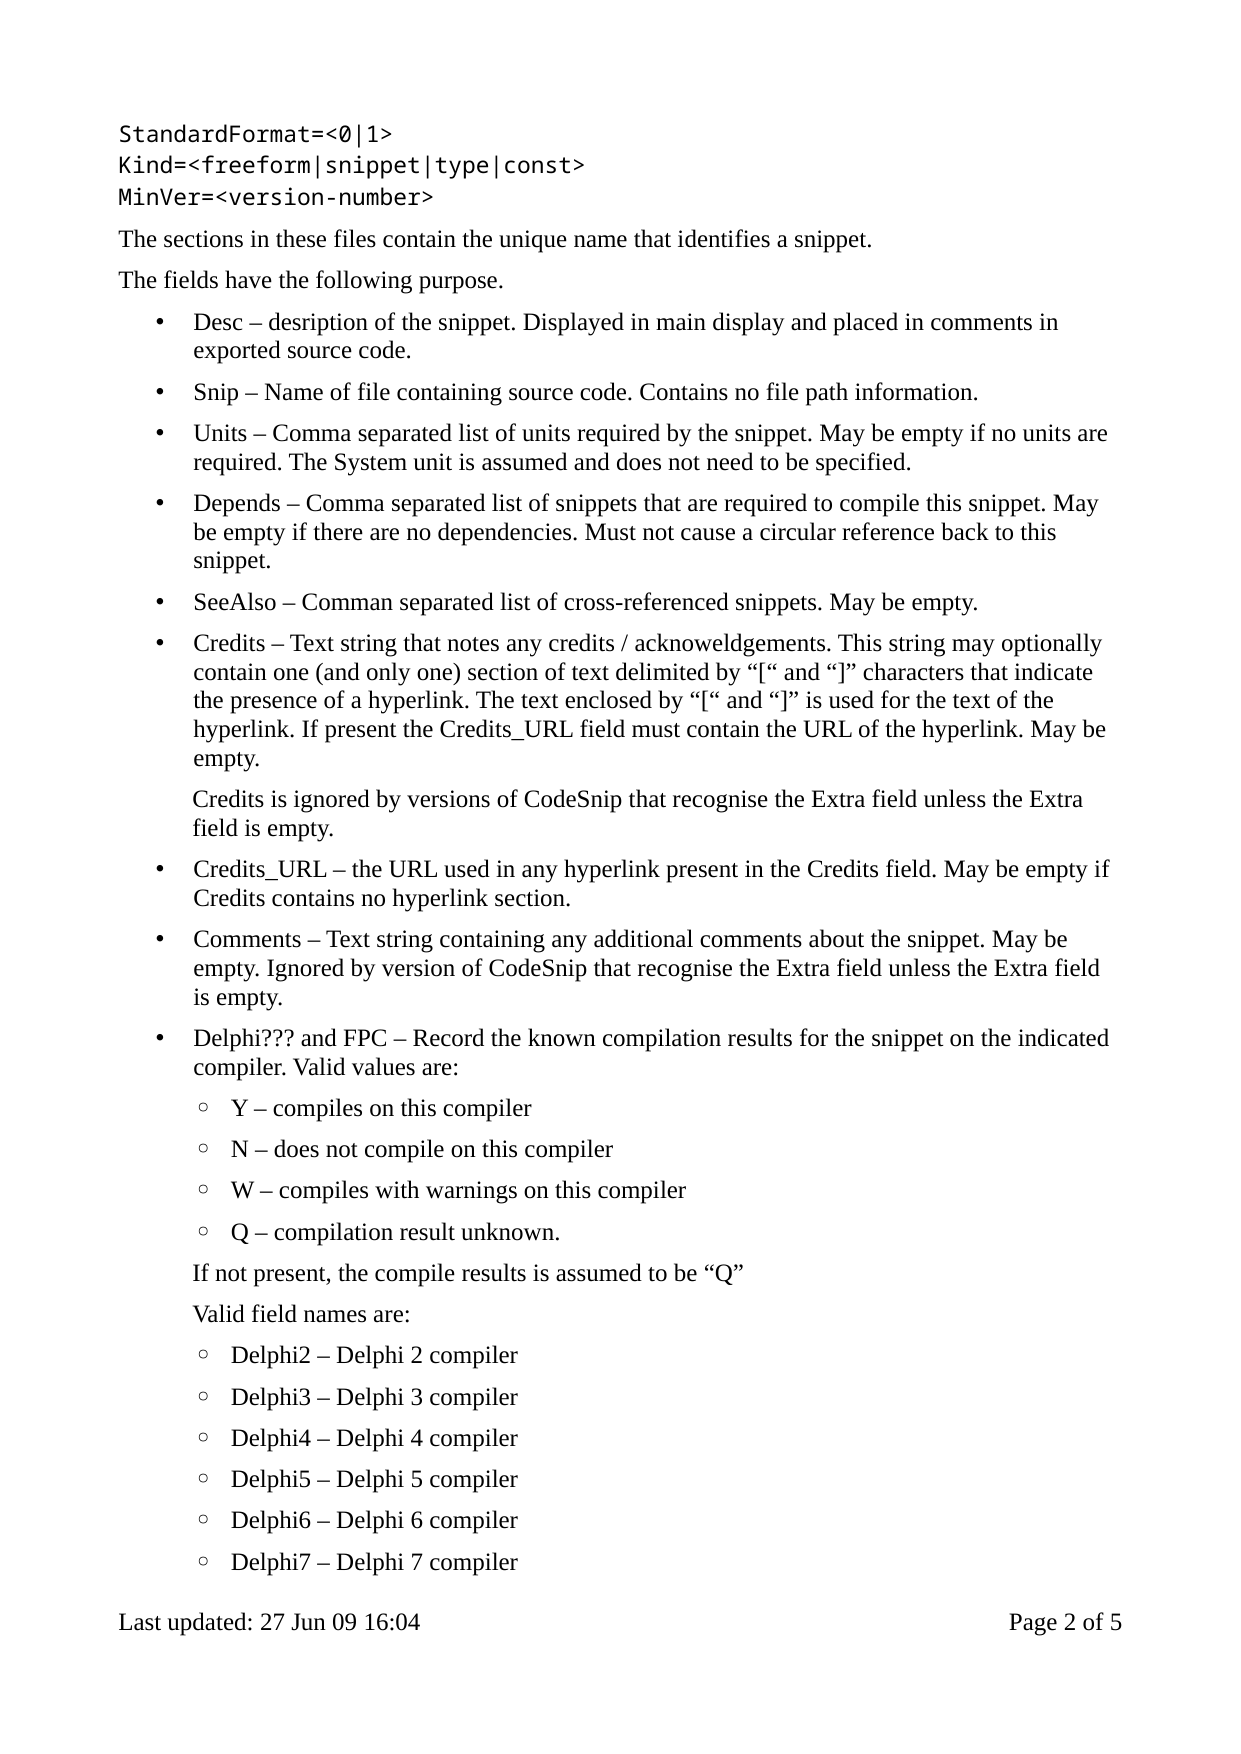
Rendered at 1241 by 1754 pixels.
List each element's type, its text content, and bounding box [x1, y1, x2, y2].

list Delphi7 – Delphi 7 compiler [193, 1547, 1122, 1576]
list Y – compiles on this compiler [193, 1093, 1122, 1122]
list W – compiles with warnings on this compiler [193, 1176, 1122, 1204]
list N – does not compile on this compiler [193, 1134, 1122, 1163]
list Delphi6 – Delphi 6 compiler [193, 1506, 1122, 1534]
list SeeAlso – Comman separated list of cross-referenced snippets. May be empty. [156, 587, 1122, 616]
list Delphi4 – Delphi 4 compiler [193, 1423, 1122, 1452]
list Depends – Comma separated list of snippets that are required to compile this snippet. May be empty if there are no dependencies. Must not cause a circular reference back to this snippet. [156, 488, 1122, 574]
text MinVer=<version-number> [118, 181, 1122, 212]
list Snip – Name of file containing source code. Contains no file path information. [156, 377, 1122, 406]
list Desc – desription of the snippet. Displayed in main display and placed in comments in exported source code. [156, 307, 1122, 364]
text StandardFormat=<0|1> [118, 118, 1122, 149]
list Delphi3 – Delphi 3 compiler [193, 1382, 1122, 1411]
list Units – Comma separated list of units required by the snippet. May be empty if no units are required. The System unit is assumed and does not need to be specified. [156, 418, 1122, 476]
list Delphi5 – Delphi 5 compiler [193, 1464, 1122, 1493]
text Kind=<freeform|snippet|type|const> [118, 149, 1122, 181]
text Credits is ignored by versions of CodeSnip that recognise the Extra field unless the Extra field is empty. [192, 784, 1122, 842]
text The fields have the following purpose. [118, 266, 1122, 294]
text If not present, the compile results is assumed to be “Q” [192, 1258, 1122, 1287]
list Comments – Text string containing any additional comments about the snippet. May be empty. Ignored by version of CodeSnip that recognise the Extra field unless the Extra field is empty. [156, 924, 1122, 1011]
list Credits_URL – the URL used in any hyperlink present in the Credits field. May be empty if Credits contains no hyperlink section. [156, 854, 1122, 912]
text The sections in these files contain the unique name that identifies a snippet. [118, 224, 1122, 253]
list Q – compilation result unknown. [193, 1217, 1122, 1246]
text Valid field names are: [192, 1299, 1122, 1328]
list Credits – Text string that notes any credits / acknoweldgements. This string may optionally contain one (and only one) section of text delimited by “[“ and “]” characters that indicate the presence of a hyperlink. The text enclosed by “[“ and “]” is used for the text of the hyperlink. If present the Credits_URL field must contain the URL of the hyperlink. May be empty. [156, 628, 1122, 772]
list Delphi2 – Delphi 2 compiler [193, 1341, 1122, 1369]
list Delphi??? and FPC – Record the known compilation results for the snippet on the indicated compiler. Valid values are: [156, 1023, 1122, 1081]
